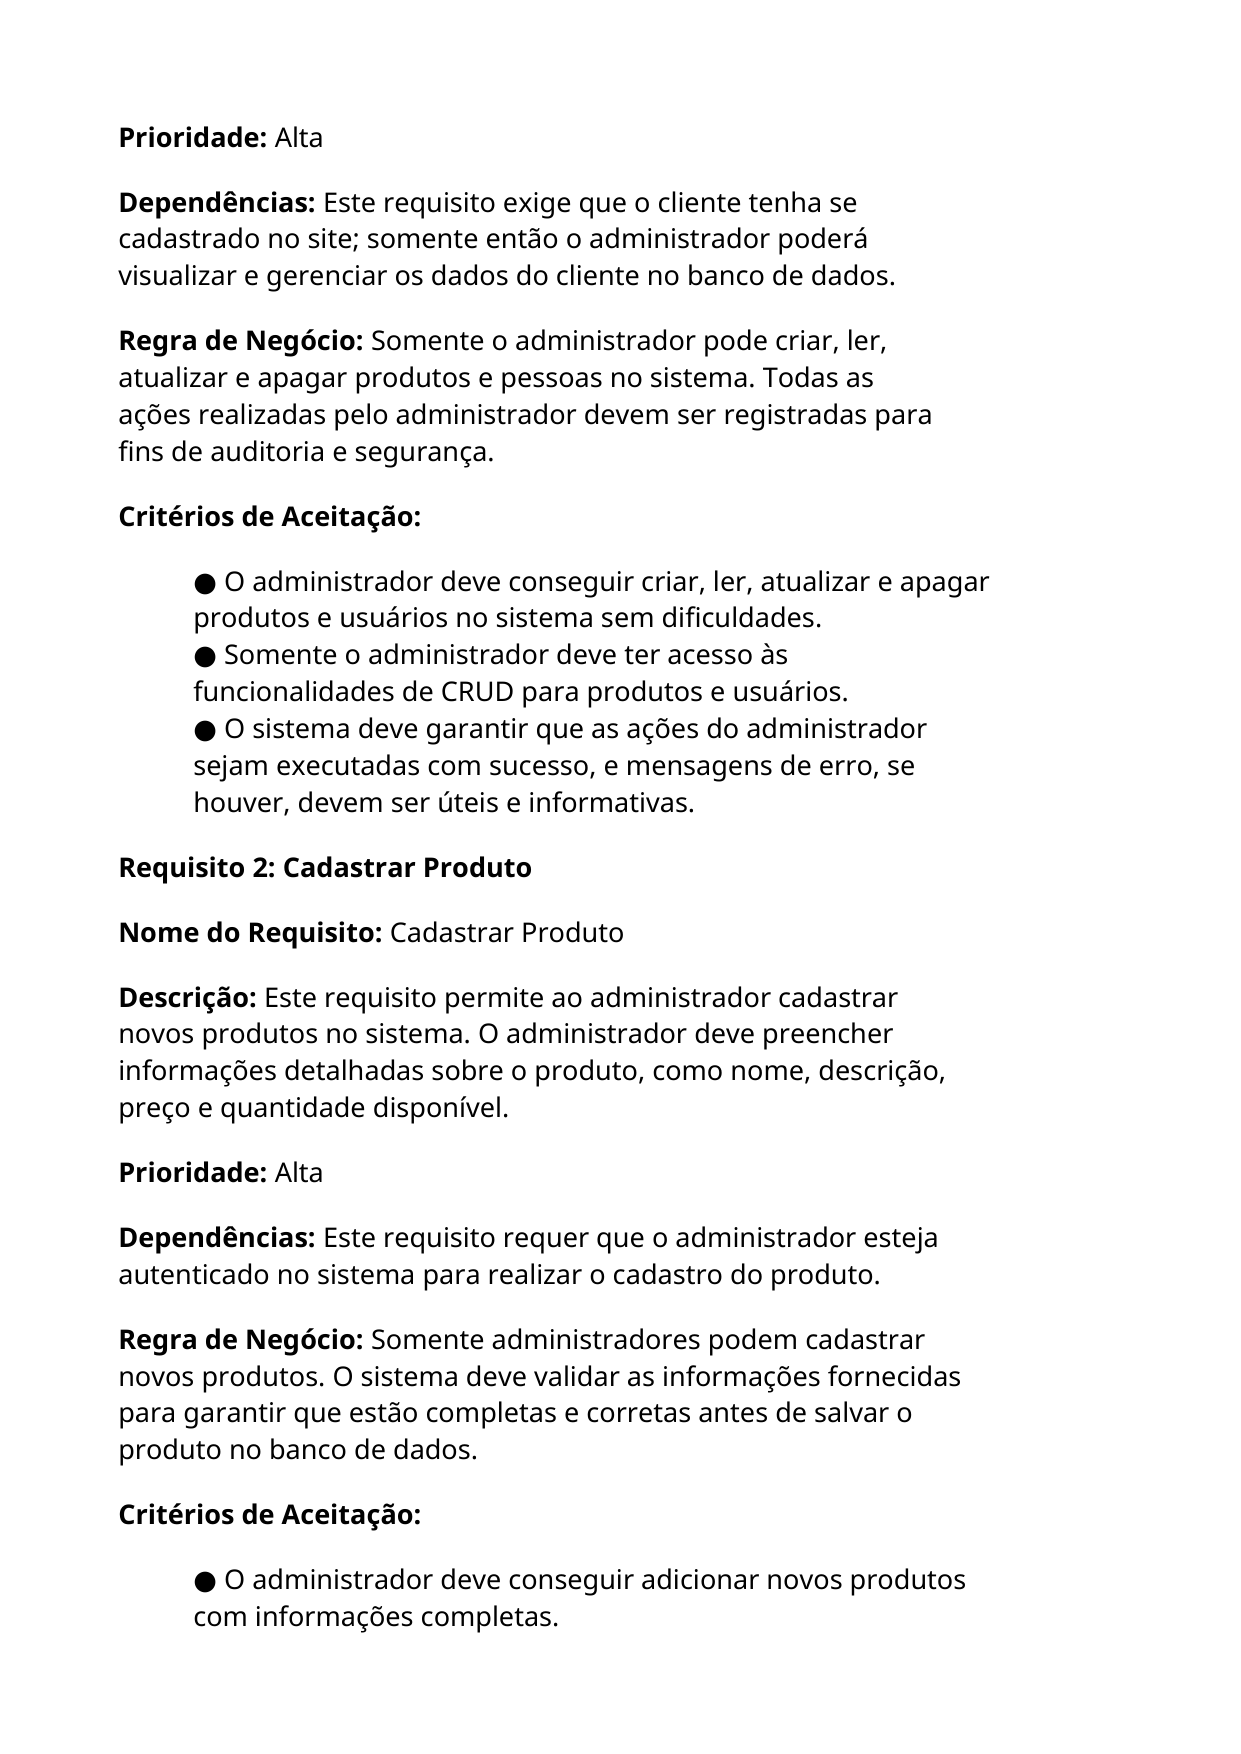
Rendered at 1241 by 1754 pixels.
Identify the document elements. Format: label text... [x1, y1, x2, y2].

text ações realizadas pelo administrador devem ser registradas para [118, 395, 1122, 432]
text visualizar e gerenciar os dados do cliente no banco de dados. [118, 257, 1122, 294]
text produto no banco de dados. [118, 1431, 1122, 1468]
text ● O sistema deve garantir que as ações do administrador [193, 709, 1122, 746]
text informações detalhadas sobre o produto, como nome, descrição, [118, 1052, 1122, 1089]
text Regra de Negócio: Somente administradores podem cadastrar [118, 1320, 1122, 1357]
text cadastrado no site; somente então o administrador poderá [118, 220, 1122, 257]
text Descrição: Este requisito permite ao administrador cadastrar [118, 978, 1122, 1015]
text com informações completas. [193, 1597, 1122, 1634]
text Critérios de Aceitação: [118, 1496, 1122, 1533]
text Regra de Negócio: Somente o administrador pode criar, ler, [118, 322, 1122, 358]
text ● O administrador deve conseguir adicionar novos produtos [193, 1561, 1122, 1597]
text fins de auditoria e segurança. [118, 432, 1122, 469]
text Requisito 2: Cadastrar Produto [118, 848, 1122, 885]
text atualizar e apagar produtos e pessoas no sistema. Todas as [118, 358, 1122, 395]
text Prioridade: Alta [118, 1153, 1122, 1190]
text Prioridade: Alta [118, 118, 1122, 155]
text houver, devem ser úteis e informativas. [193, 783, 1122, 820]
text autenticado no sistema para realizar o cadastro do produto. [118, 1255, 1122, 1292]
text Dependências: Este requisito requer que o administrador esteja [118, 1218, 1122, 1255]
text novos produtos. O sistema deve validar as informações fornecidas [118, 1357, 1122, 1394]
text produtos e usuários no sistema sem dificuldades. [193, 599, 1122, 636]
text novos produtos no sistema. O administrador deve preencher [118, 1015, 1122, 1052]
text Critérios de Aceitação: [118, 497, 1122, 534]
text Nome do Requisito: Cadastrar Produto [118, 913, 1122, 950]
text para garantir que estão completas e corretas antes de salvar o [118, 1394, 1122, 1431]
text funcionalidades de CRUD para produtos e usuários. [193, 673, 1122, 709]
text ● O administrador deve conseguir criar, ler, atualizar e apagar [193, 562, 1122, 599]
text ● Somente o administrador deve ter acesso às [193, 636, 1122, 673]
text Dependências: Este requisito exige que o cliente tenha se [118, 183, 1122, 220]
text sejam executadas com sucesso, e mensagens de erro, se [193, 746, 1122, 783]
text preço e quantidade disponível. [118, 1089, 1122, 1126]
